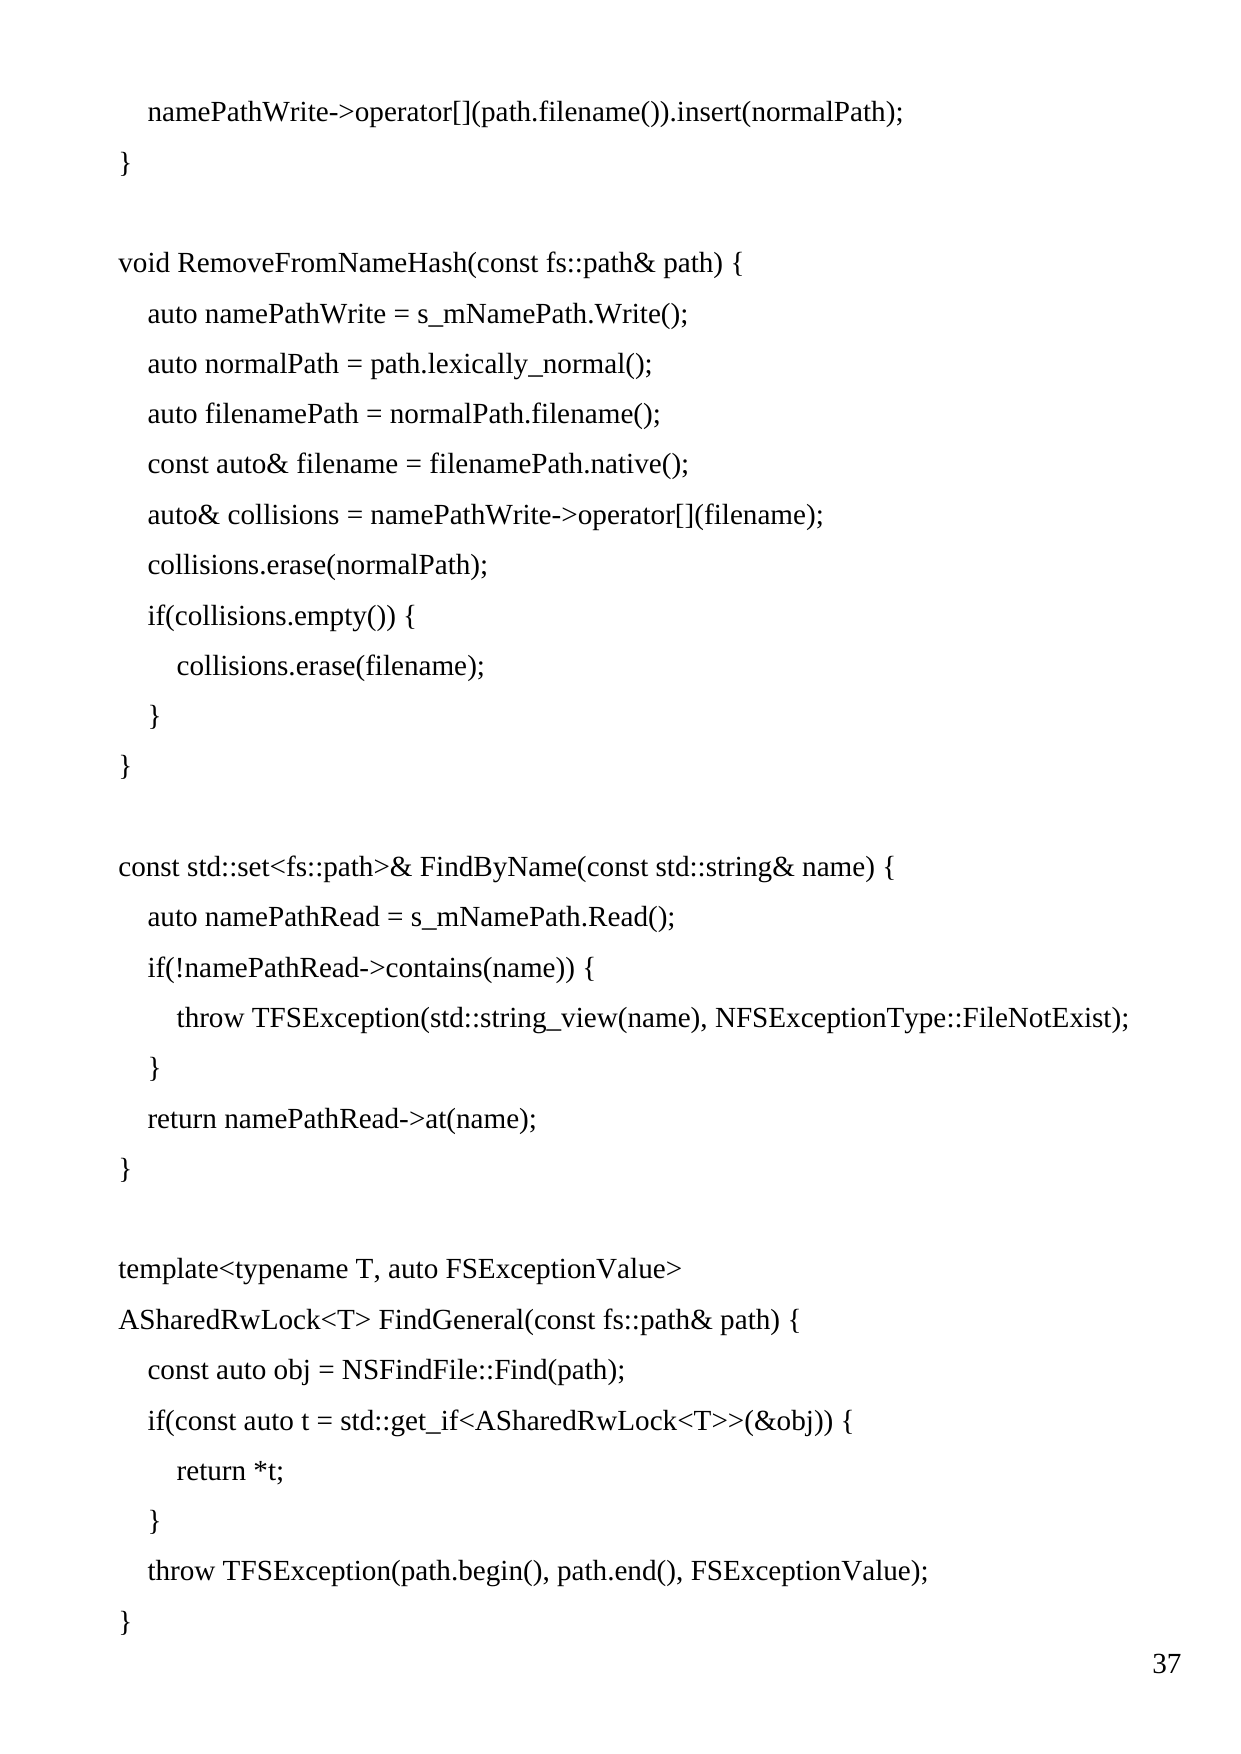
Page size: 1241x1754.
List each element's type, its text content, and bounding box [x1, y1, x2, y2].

text if(!namePathRead->contains(name)) { [118, 950, 1181, 983]
text } [118, 1604, 1181, 1637]
text throw TFSException(path.begin(), path.end(), FSExceptionValue); [118, 1553, 1181, 1587]
text if(const auto t = std::get_if<ASharedRwLock<T>>(&obj)) { [118, 1403, 1181, 1436]
text ASharedRwLock<T> FindGeneral(const fs::path& path) { [118, 1302, 1181, 1336]
text auto& collisions = namePathWrite->operator[](filename); [118, 497, 1181, 531]
text void RemoveFromNameHash(const fs::path& path) { [118, 245, 1181, 279]
text const std::set<fs::path>& FindByName(const std::string& name) { [118, 849, 1181, 883]
text template<typename T, auto FSExceptionValue> [118, 1252, 1181, 1285]
text } [118, 1151, 1181, 1184]
text namePathWrite->operator[](path.filename()).insert(normalPath); [118, 94, 1181, 128]
text auto filenamePath = normalPath.filename(); [118, 396, 1181, 430]
text if(collisions.empty()) { [118, 598, 1181, 631]
text } [118, 1503, 1181, 1537]
text auto namePathWrite = s_mNamePath.Write(); [118, 296, 1181, 329]
text return namePathRead->at(name); [118, 1101, 1181, 1134]
text collisions.erase(normalPath); [118, 547, 1181, 581]
text const auto obj = NSFindFile::Find(path); [118, 1352, 1181, 1386]
text collisions.erase(filename); [118, 648, 1181, 681]
text auto namePathRead = s_mNamePath.Read(); [118, 899, 1181, 933]
text } [118, 145, 1181, 178]
text } [118, 748, 1181, 782]
text throw TFSException(std::string_view(name), NFSExceptionType::FileNotExist); [118, 1000, 1181, 1034]
text auto normalPath = path.lexically_normal(); [118, 346, 1181, 379]
text return *t; [118, 1453, 1181, 1486]
text } [118, 1050, 1181, 1084]
text } [118, 698, 1181, 732]
text const auto& filename = filenamePath.native(); [118, 447, 1181, 480]
